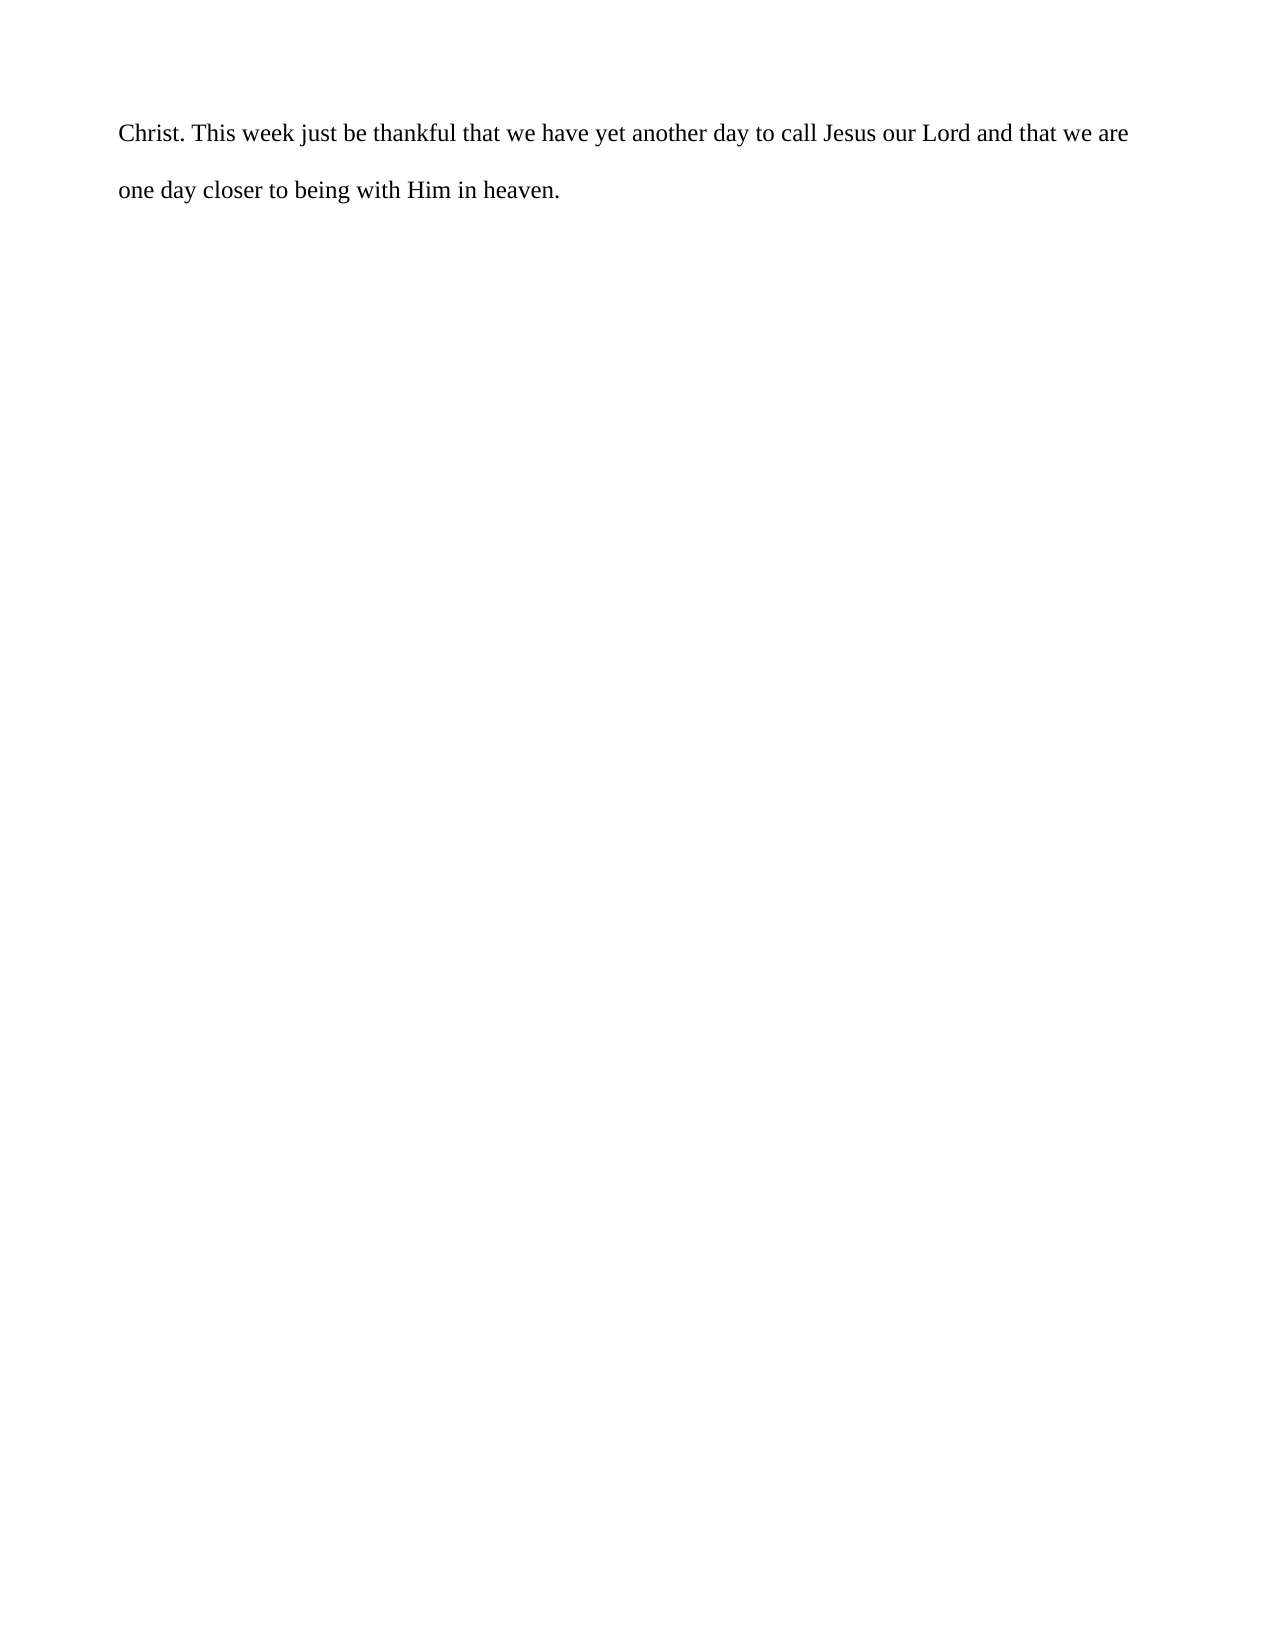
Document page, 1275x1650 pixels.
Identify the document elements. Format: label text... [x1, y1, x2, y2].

text Christ. This week just be thankful that we have yet another day to call Jesus our Lord and that we are one day closer to being with Him in heaven. [118, 118, 1157, 204]
